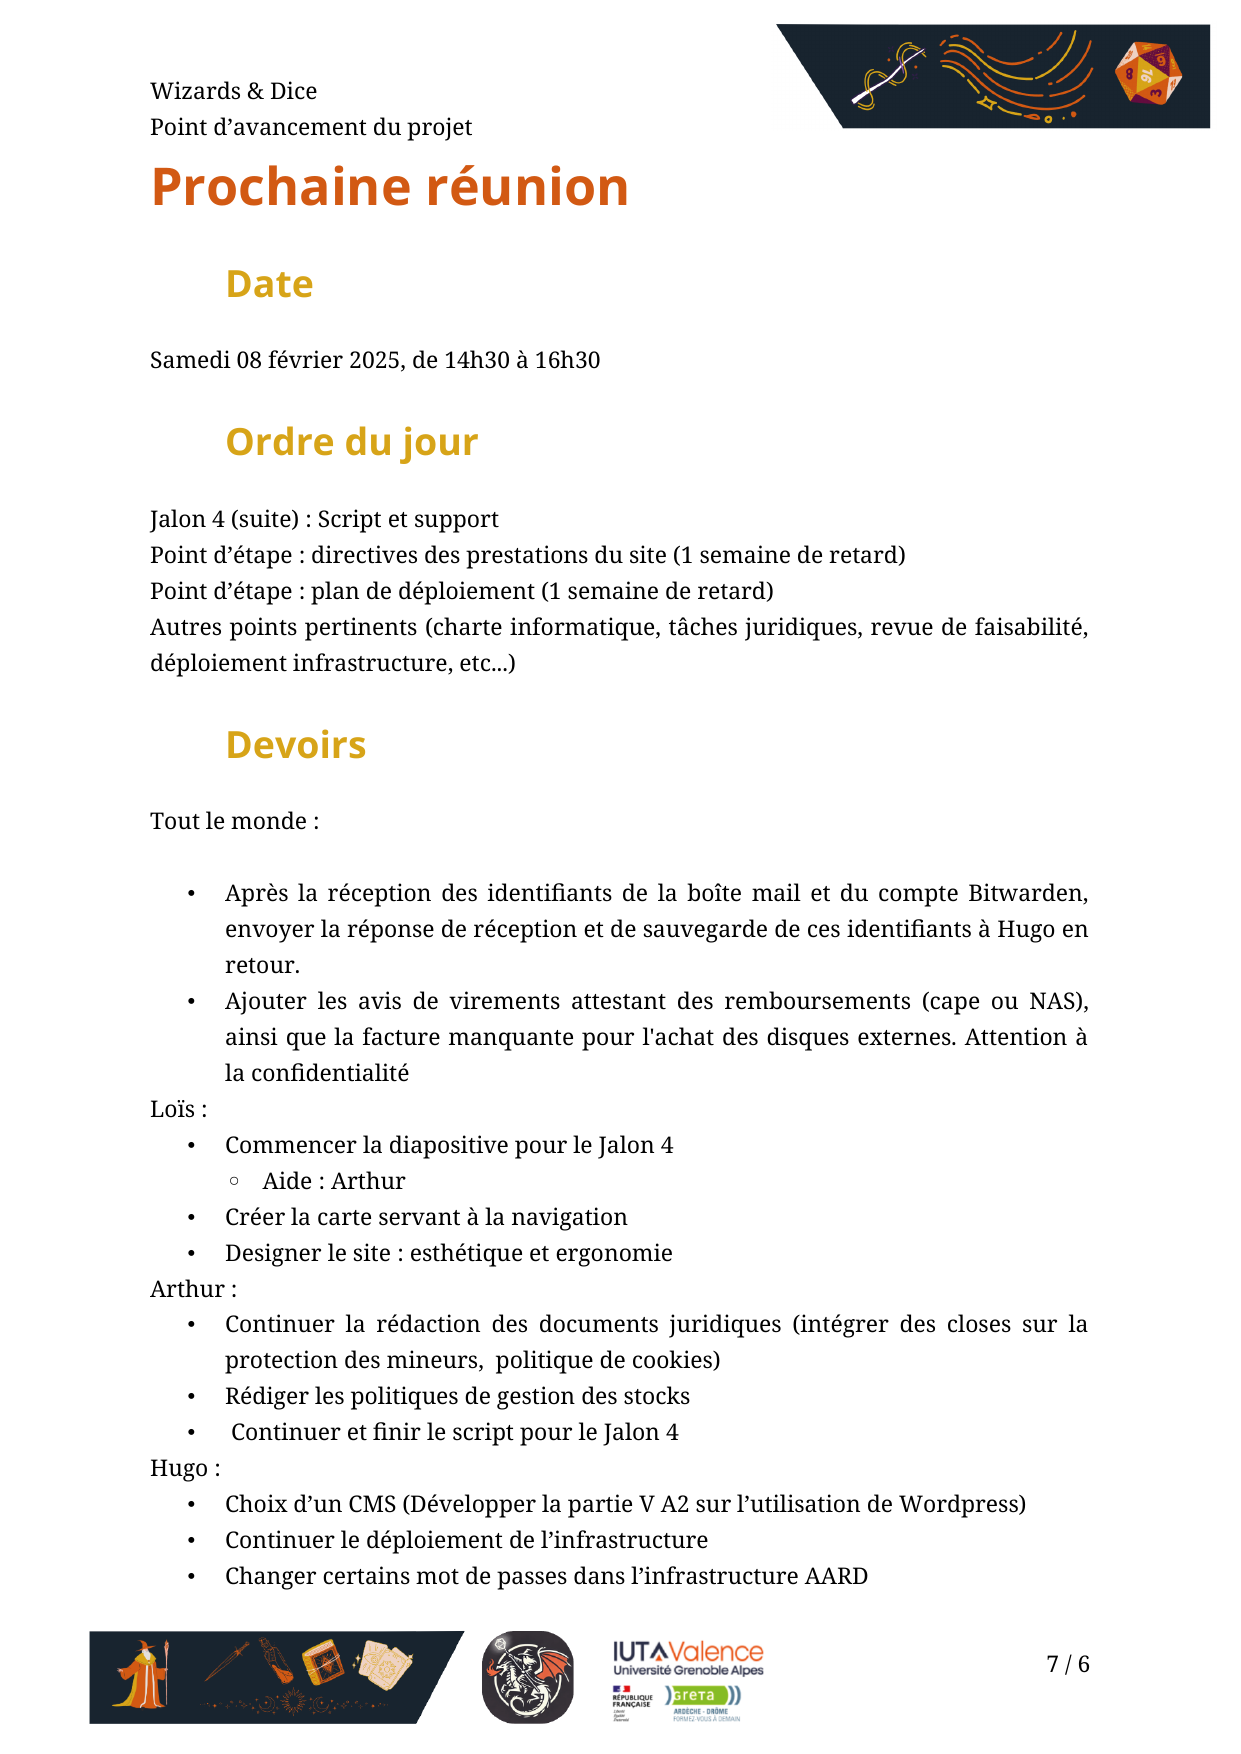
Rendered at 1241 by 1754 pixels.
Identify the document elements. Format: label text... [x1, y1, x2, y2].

text Jalon 4 (suite) : Script et support [150, 503, 1090, 534]
list Choix d’un CMS (Développer la partie V A2 sur l’utilisation de Wordpress) [187, 1488, 1090, 1519]
text Hugo : [150, 1452, 1090, 1483]
list Créer la carte servant à la navigation [187, 1201, 1090, 1232]
list Changer certains mot de passes dans l’infrastructure AARD [187, 1560, 1090, 1591]
list Aide : Arthur [225, 1165, 1090, 1196]
list Continuer et finir le script pour le Jalon 4 [187, 1416, 1090, 1447]
list Continuer la rédaction des documents juridiques (intégrer des closes sur la protection des mineurs, politique de cookies) [187, 1308, 1090, 1376]
list Rédiger les politiques de gestion des stocks [187, 1380, 1090, 1412]
list Commencer la diapositive pour le Jalon 4 [187, 1129, 1090, 1160]
text Arthur : [150, 1272, 1090, 1304]
text Samedi 08 février 2025, de 14h30 à 16h30 [150, 344, 1090, 375]
list Ajouter les avis de virements attestant des remboursements (cape ou NAS), ainsi que la facture manquante pour l'achat des disques externes. Attention à la confidentialité [187, 985, 1090, 1088]
list Designer le site : esthétique et ergonomie [187, 1237, 1090, 1268]
subtitle Devoirs [225, 718, 1090, 769]
text Autres points pertinents (charte informatique, tâches juridiques, revue de faisabilité, déploiement infrastructure, etc...) [150, 611, 1090, 678]
picture [771, 21, 1218, 131]
text Tout le monde : [150, 805, 1090, 837]
text Point d’étape : directives des prestations du site (1 semaine de retard) [150, 539, 1090, 570]
text Loïs : [150, 1093, 1090, 1124]
subtitle Date [225, 257, 1090, 308]
list Continuer le déploiement de l’infrastructure [187, 1524, 1090, 1555]
subtitle Prochaine réunion [150, 150, 1090, 221]
text Point d’étape : plan de déploiement (1 semaine de retard) [150, 574, 1090, 606]
subtitle Ordre du jour [225, 416, 1090, 467]
list Après la réception des identifiants de la boîte mail et du compte Bitwarden, envoyer la réponse de réception et de sauvegarde de ces identifiants à Hugo en retour. [187, 877, 1090, 980]
picture [81, 1620, 788, 1733]
